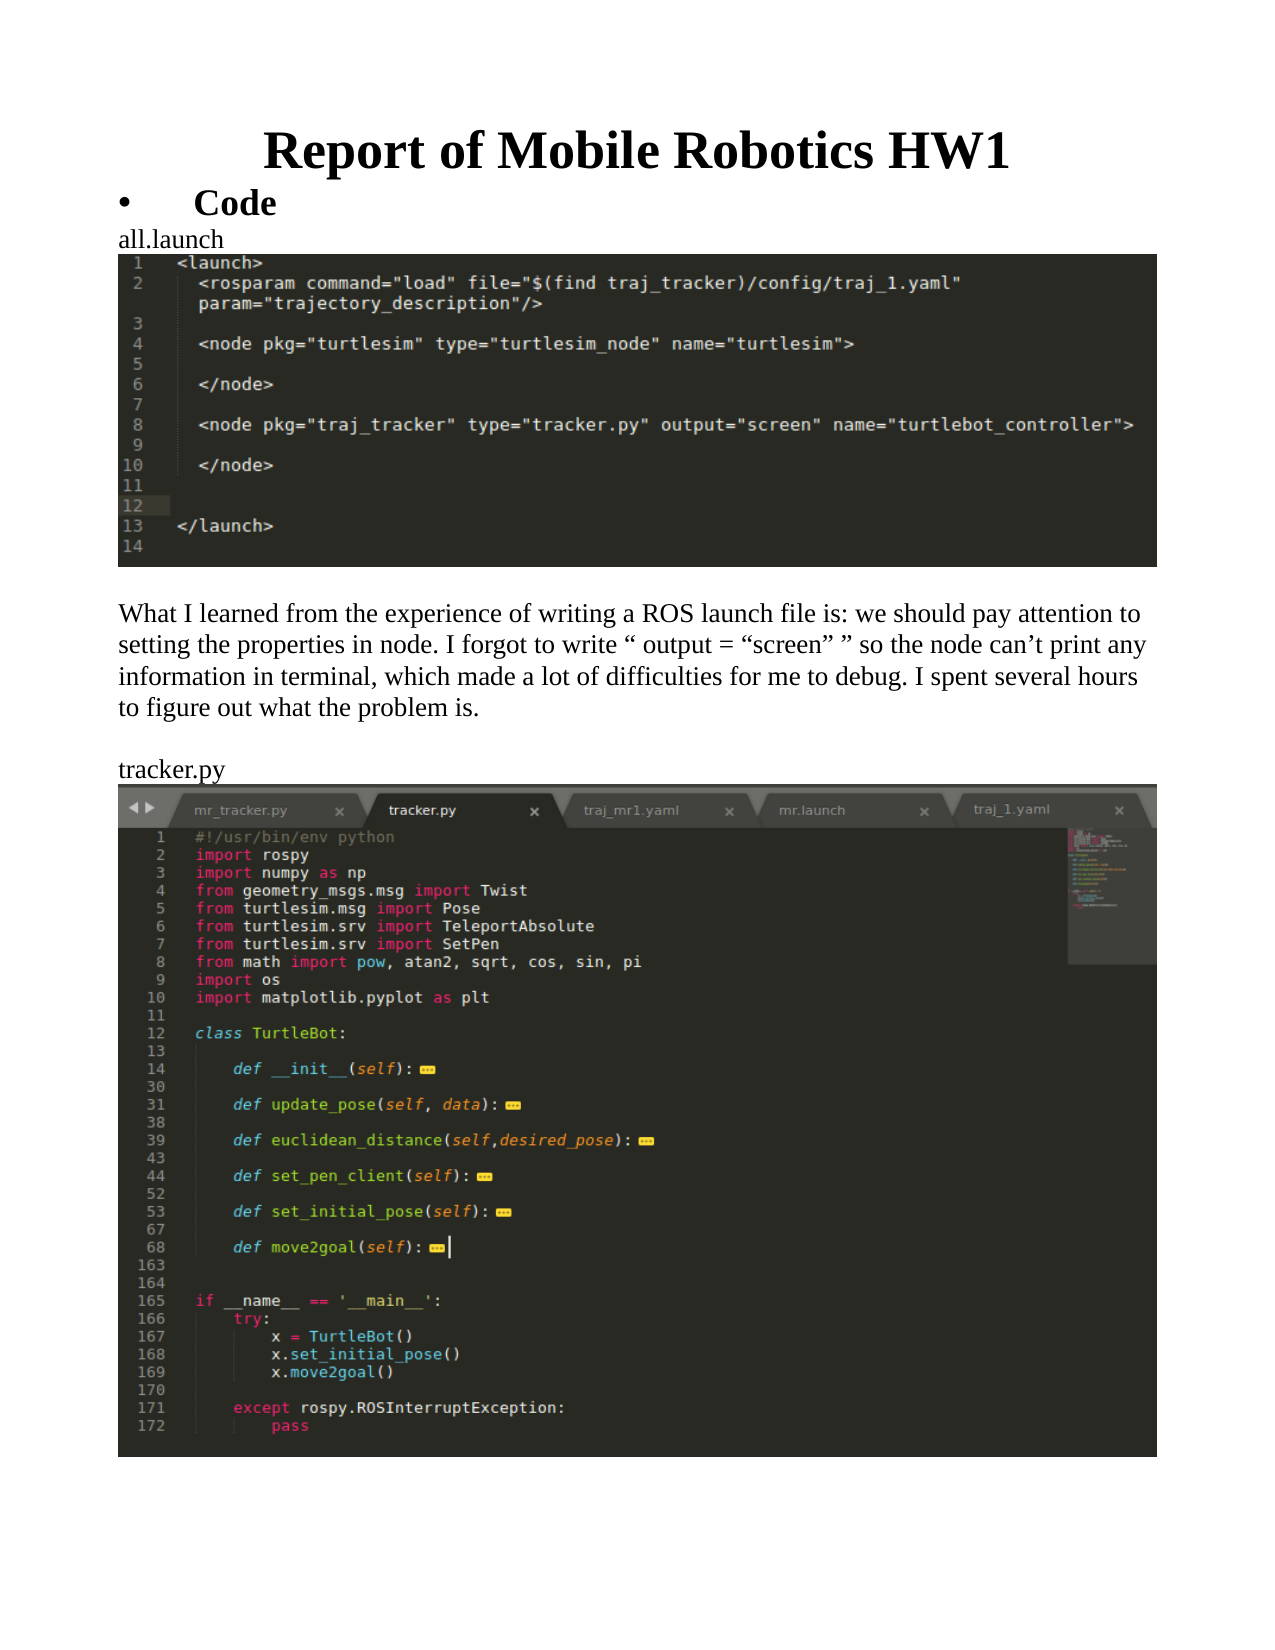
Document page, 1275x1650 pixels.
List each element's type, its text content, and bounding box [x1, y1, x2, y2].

text all.launch [118, 223, 1157, 254]
text Report of Mobile Robotics HW1 [118, 118, 1157, 180]
picture [118, 254, 1157, 567]
text What I learned from the experience of writing a ROS launch file is: we should pay attention to setting the properties in node. I forgot to write “ output = “screen” ” so the node can’t print any information in terminal, which made a lot of difficulties for me to debug. I spent several hours to figure out what the problem is. [118, 597, 1157, 722]
list Code [118, 180, 1157, 223]
text tracker.py [118, 753, 1157, 784]
picture [118, 784, 1157, 1457]
